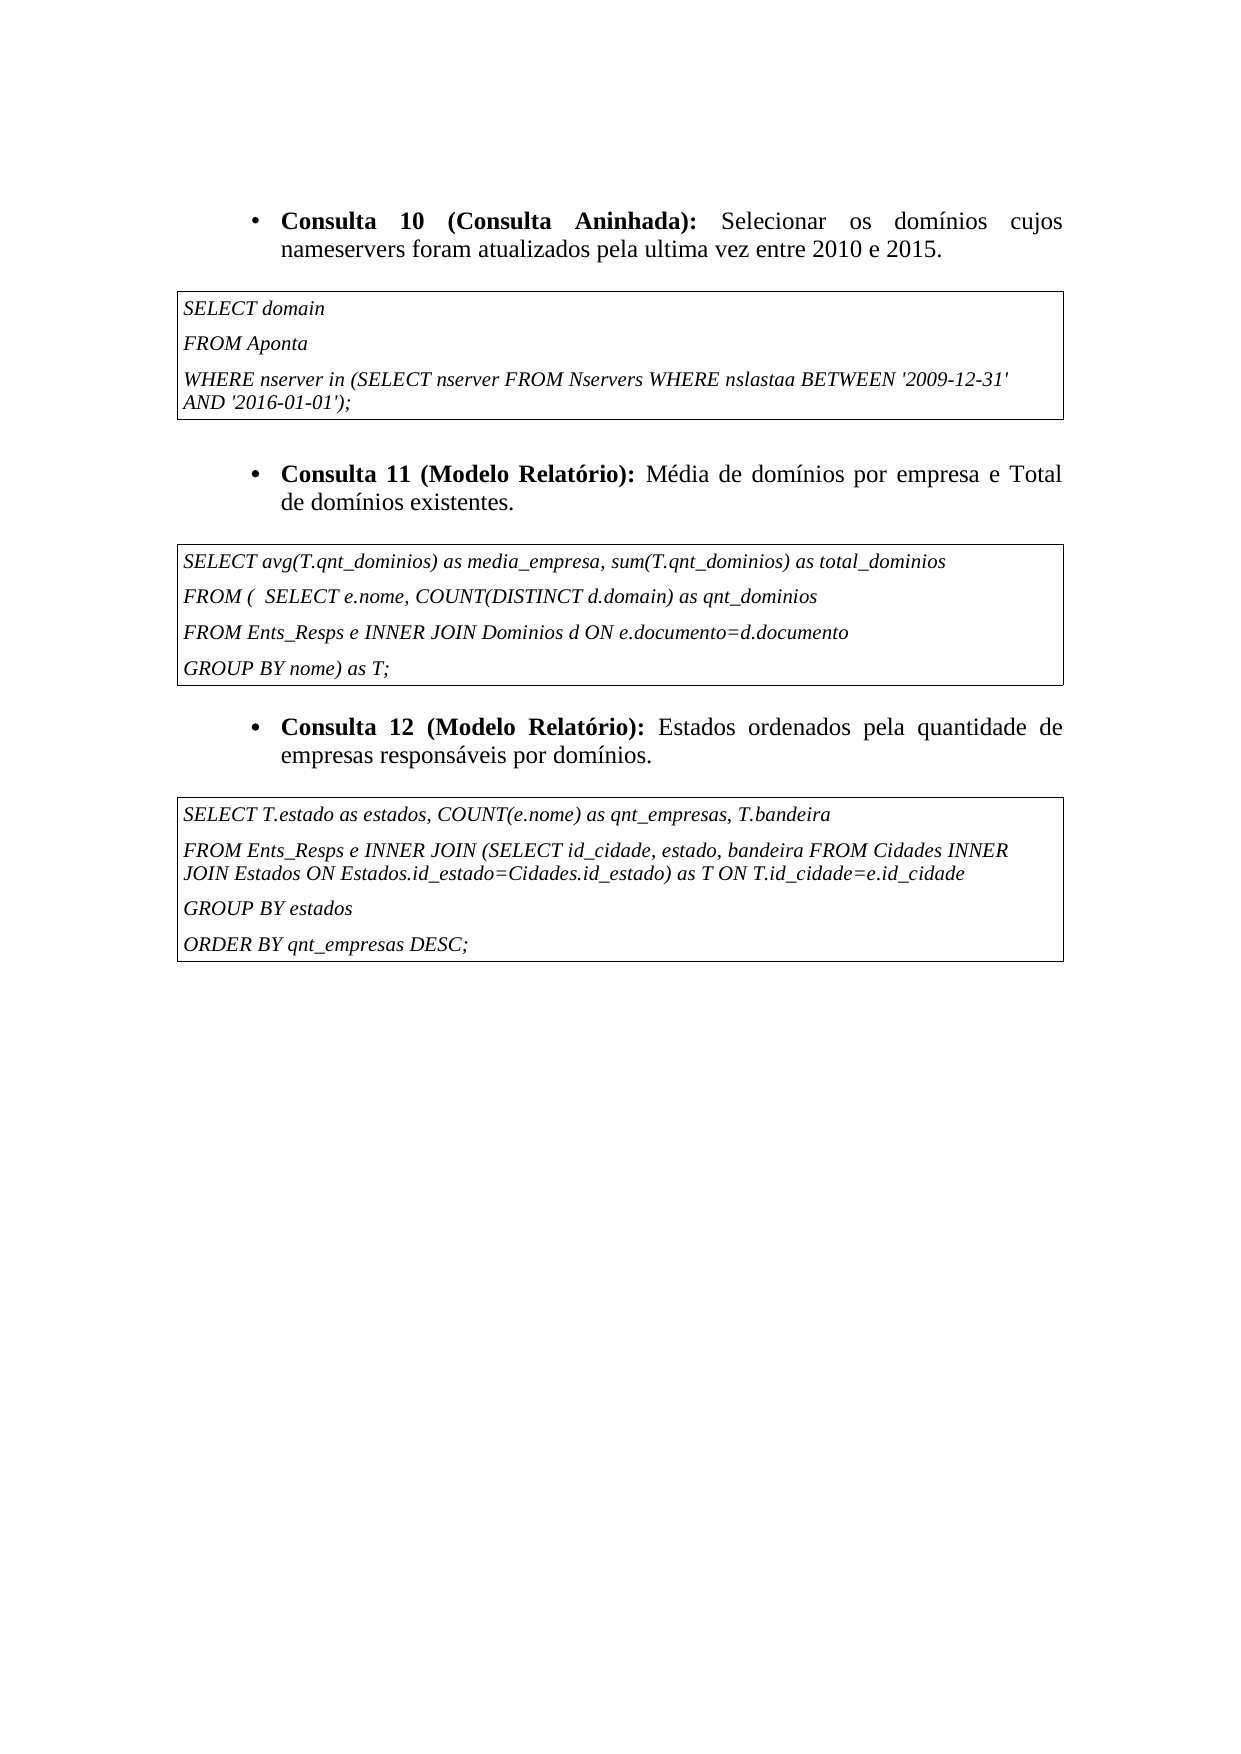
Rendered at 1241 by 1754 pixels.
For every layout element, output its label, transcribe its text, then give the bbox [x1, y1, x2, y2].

list Consulta 12 (Modelo Relatório): Estados ordenados pela quantidade de empresas responsáveis por domínios. [251, 713, 1063, 769]
table_header SELECT T.estado as estados, COUNT(e.nome) as qnt_empresas, T.bandeira FROM Ents_Resps e INNER JOIN (SELECT id_cidade, estado, bandeira FROM Cidades INNER JOIN Estados ON Estados.id_estado=Cidades.id_estado) as T ON T.id_cidade=e.id_cidade GROUP BY estados ORDER BY qnt_empresas DESC; [178, 798, 1063, 961]
list Consulta 11 (Modelo Relatório): Média de domínios por empresa e Total de domínios existentes. [251, 460, 1063, 516]
table_header SELECT avg(T.qnt_dominios) as media_empresa, sum(T.qnt_dominios) as total_dominios FROM ( SELECT e.nome, COUNT(DISTINCT d.domain) as qnt_dominios FROM Ents_Resps e INNER JOIN Dominios d ON e.documento=d.documento GROUP BY nome) as T; [178, 545, 1063, 685]
list Consulta 10 (Consulta Aninhada): Selecionar os domínios cujos nameservers foram atualizados pela ultima vez entre 2010 e 2015. [251, 207, 1063, 263]
table_header SELECT domain FROM Aponta WHERE nserver in (SELECT nserver FROM Nservers WHERE nslastaa BETWEEN '2009-12-31' AND '2016-01-01'); [178, 292, 1063, 419]
